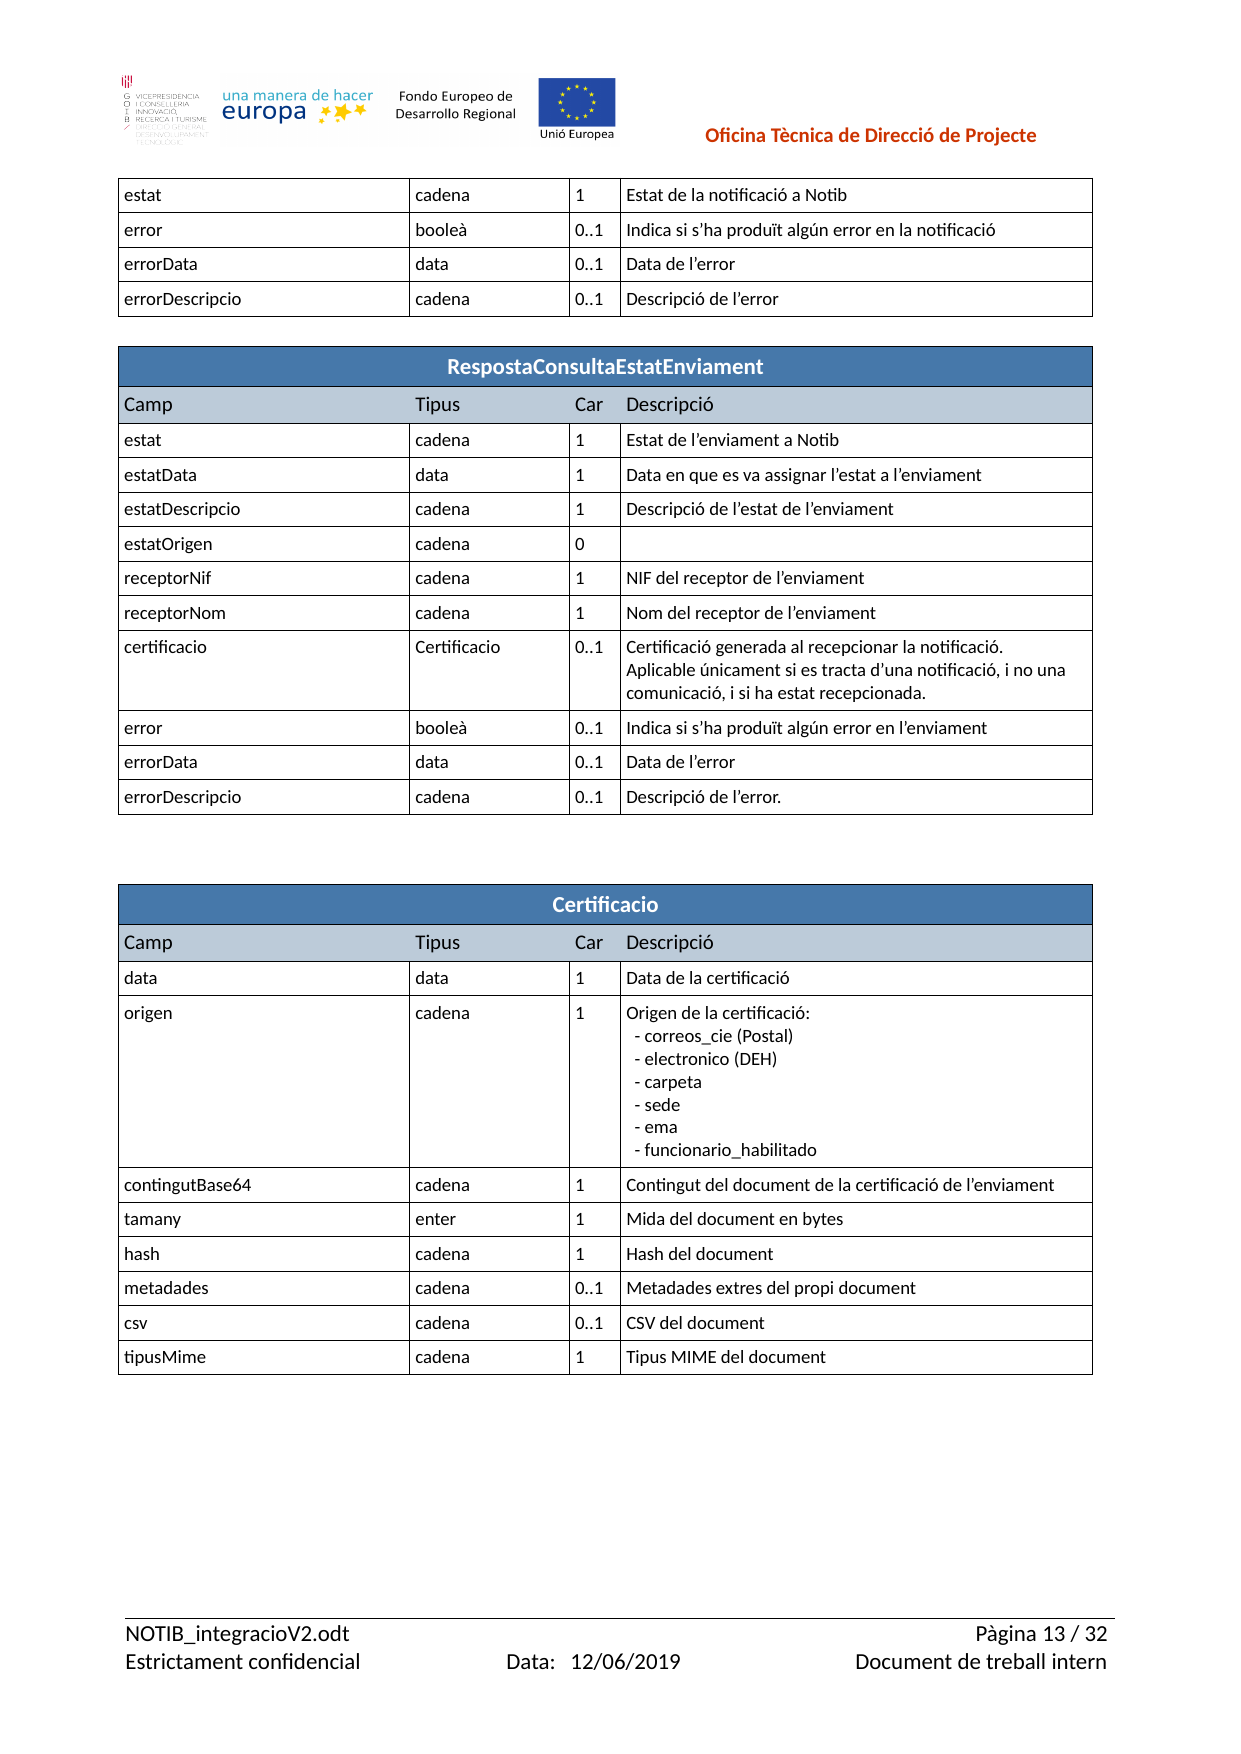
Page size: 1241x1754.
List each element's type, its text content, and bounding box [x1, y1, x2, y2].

table_cell errorDescripcio [119, 780, 409, 813]
table_cell booleà [410, 711, 569, 744]
table_cell booleà [410, 213, 569, 247]
table_cell estatData [119, 458, 409, 492]
table_cell 0..1 [570, 746, 620, 779]
table_cell errorData [119, 746, 409, 779]
table_cell Mida del document en bytes [621, 1203, 1092, 1236]
table_cell 1 [570, 179, 620, 212]
table_cell tamany [119, 1203, 409, 1236]
table_cell CSV del document [621, 1306, 1092, 1339]
table_cell cadena [410, 1272, 569, 1305]
table_cell cadena [410, 562, 569, 595]
table_cell enter [410, 1203, 569, 1236]
table_cell Tipus MIME del document [621, 1341, 1092, 1374]
table_cell Data de la certificació [621, 962, 1092, 995]
table_cell data [410, 746, 569, 779]
table_cell 0..1 [570, 213, 620, 247]
table_cell Metadades extres del propi document [621, 1272, 1092, 1305]
table_cell Data de l’error [621, 746, 1092, 779]
table_cell estatOrigen [119, 527, 409, 561]
table_cell 0..1 [570, 282, 620, 316]
table_cell cadena [410, 1168, 569, 1202]
table_cell Estat de l’enviament a Notib [621, 424, 1092, 457]
table_cell [621, 527, 1092, 561]
table_cell 1 [570, 1341, 620, 1374]
table_cell Tipus [409, 387, 569, 423]
table_cell contingutBase64 [119, 1168, 409, 1202]
table_cell Data en que es va assignar l’estat a l’enviament [621, 458, 1092, 492]
table_cell 0..1 [570, 1306, 620, 1339]
table_cell Certificacio [410, 631, 569, 710]
table_cell errorDescripcio [119, 282, 409, 316]
table_cell Car [569, 387, 620, 423]
table_cell origen [119, 996, 409, 1167]
table_cell data [410, 248, 569, 281]
table_cell hash [119, 1237, 409, 1271]
table_cell Descripció de l’estat de l’enviament [621, 493, 1092, 526]
table_cell 1 [570, 1203, 620, 1236]
table_cell Indica si s’ha produït algún error en la notificació [621, 213, 1092, 247]
table_cell 0..1 [570, 631, 620, 710]
table_cell Hash del document [621, 1237, 1092, 1271]
table_cell Indica si s’ha produït algún error en l’enviament [621, 711, 1092, 744]
table_cell 1 [570, 458, 620, 492]
table_cell Descripció [620, 387, 1092, 423]
table_cell data [119, 962, 409, 995]
table_cell metadades [119, 1272, 409, 1305]
table_cell cadena [410, 179, 569, 212]
table_cell cadena [410, 596, 569, 630]
table_cell cadena [410, 1237, 569, 1271]
table_cell receptorNif [119, 562, 409, 595]
table_cell cadena [410, 1306, 569, 1339]
table_cell Data de l’error [621, 248, 1092, 281]
table_cell 0..1 [570, 1272, 620, 1305]
table_cell 1 [570, 493, 620, 526]
table_cell 0 [570, 527, 620, 561]
picture [219, 73, 621, 147]
table_cell estat [119, 424, 409, 457]
picture [118, 73, 213, 147]
table_cell Descripció [620, 925, 1092, 961]
table_cell Camp [119, 925, 409, 961]
table_cell receptorNom [119, 596, 409, 630]
table_cell 0..1 [570, 248, 620, 281]
table_cell Contingut del document de la certificació de l’enviament [621, 1168, 1092, 1202]
table_cell Car [569, 925, 620, 961]
table_cell cadena [410, 282, 569, 316]
table_cell NIF del receptor de l’enviament [621, 562, 1092, 595]
table_header RespostaConsultaEstatEnviament [119, 347, 1092, 386]
table_cell Tipus [409, 925, 569, 961]
table_cell 1 [570, 996, 620, 1167]
table_cell cadena [410, 1341, 569, 1374]
table_cell Descripció de l’error [621, 282, 1092, 316]
table_cell cadena [410, 424, 569, 457]
table_cell data [410, 962, 569, 995]
table_cell estatDescripcio [119, 493, 409, 526]
table_header Certificacio [119, 885, 1092, 924]
table_cell 1 [570, 1168, 620, 1202]
table_cell certificacio [119, 631, 409, 710]
table_cell Certificació generada al recepcionar la notificació. Aplicable únicament si es tracta d’una notificació, i no una comunicació, i si ha estat recepcionada. [621, 631, 1092, 710]
table_cell 0..1 [570, 711, 620, 744]
table_cell Nom del receptor de l’enviament [621, 596, 1092, 630]
table_cell Camp [119, 387, 409, 423]
table_cell Descripció de l’error. [621, 780, 1092, 813]
table_cell csv [119, 1306, 409, 1339]
table_cell 1 [570, 1237, 620, 1271]
table_cell Origen de la certificació: - correos_cie (Postal) - electronico (DEH) - carpeta - sede - ema - funcionario_habilitado [621, 996, 1092, 1167]
table_cell error [119, 711, 409, 744]
table_cell cadena [410, 780, 569, 813]
table_cell 1 [570, 424, 620, 457]
table_cell Estat de la notificació a Notib [621, 179, 1092, 212]
table_cell 1 [570, 962, 620, 995]
table_cell estat [119, 179, 409, 212]
table_cell cadena [410, 527, 569, 561]
table_cell cadena [410, 493, 569, 526]
table_cell tipusMime [119, 1341, 409, 1374]
table_cell errorData [119, 248, 409, 281]
table_cell 1 [570, 596, 620, 630]
table_cell 1 [570, 562, 620, 595]
table_cell cadena [410, 996, 569, 1167]
table_cell 0..1 [570, 780, 620, 813]
table_cell data [410, 458, 569, 492]
table_cell error [119, 213, 409, 247]
